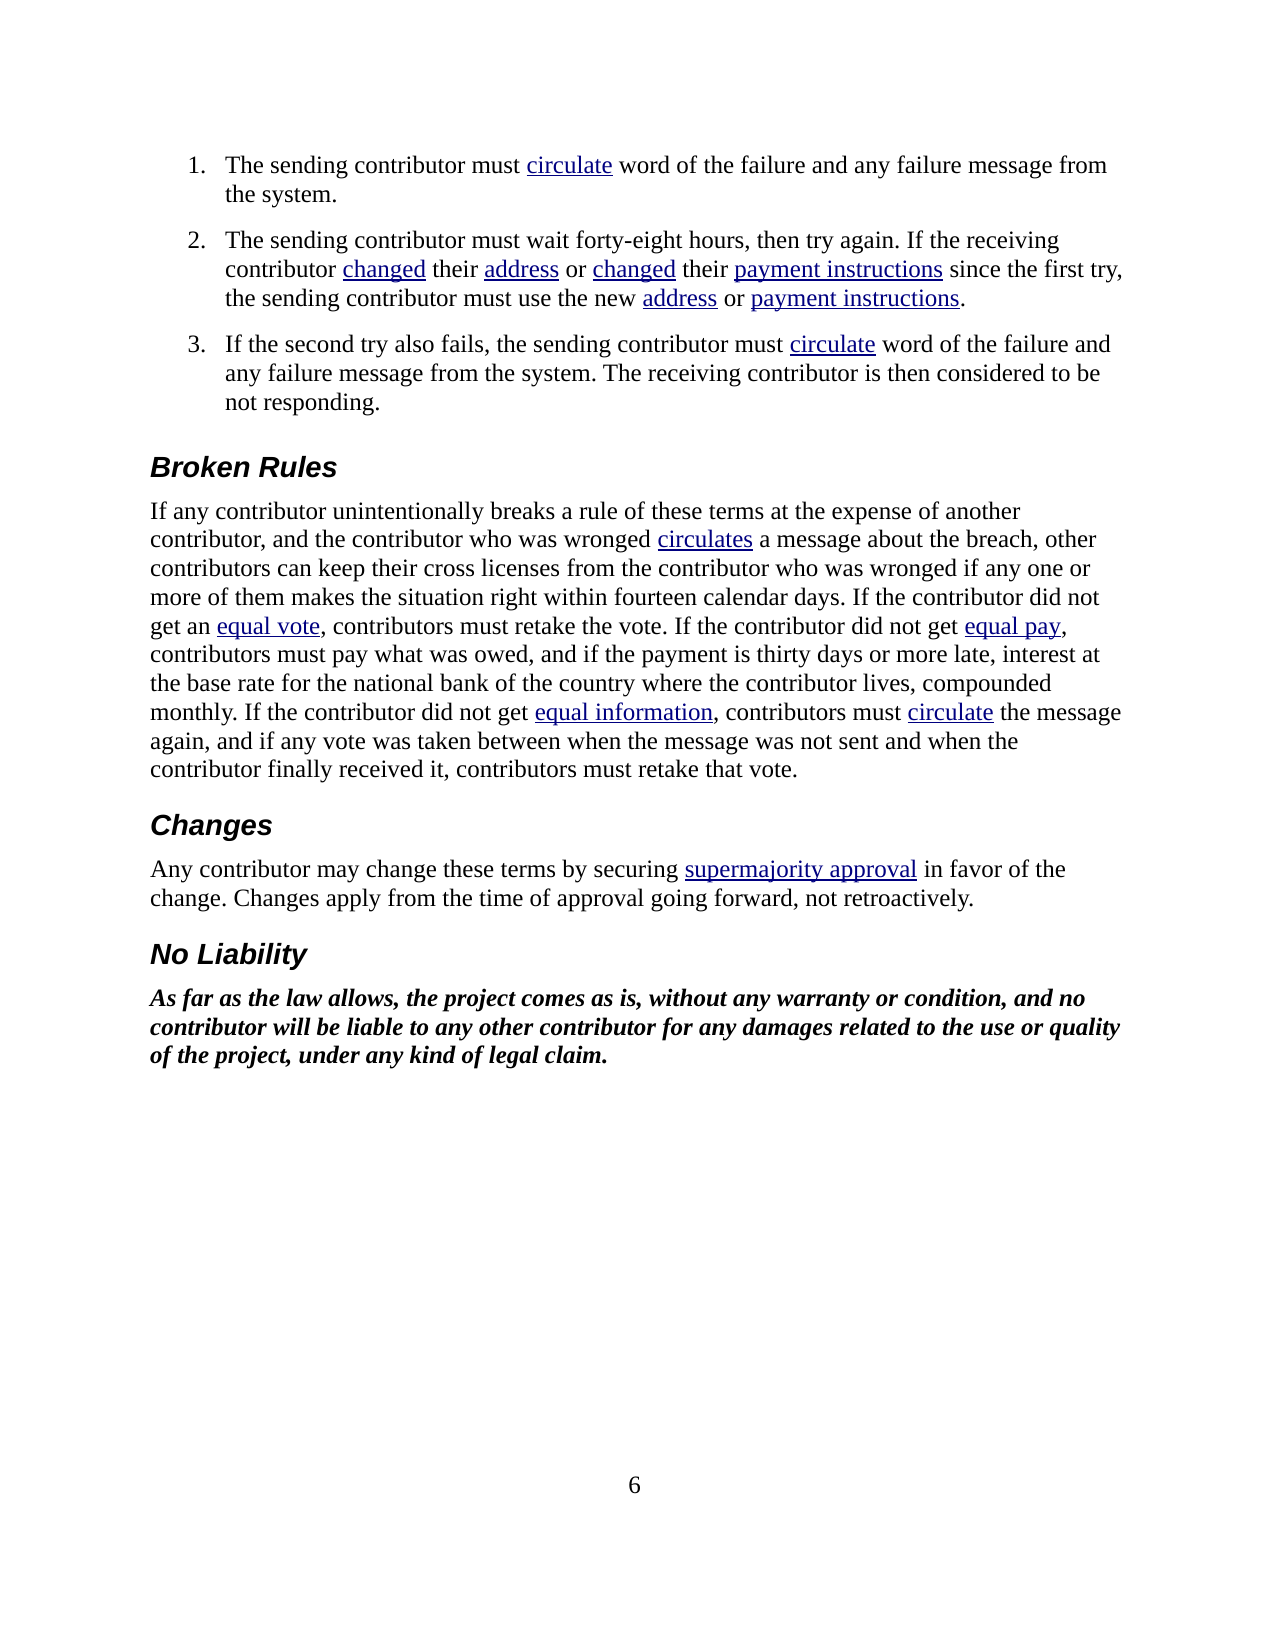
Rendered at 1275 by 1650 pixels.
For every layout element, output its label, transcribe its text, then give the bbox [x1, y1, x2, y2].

text If any contributor unintentionally breaks a rule of these terms at the expense of another contributor, and the contributor who was wronged circulates a message about the breach, other contributors can keep their cross licenses from the contributor who was wronged if any one or more of them makes the situation right within fourteen calendar days. If the contributor did not get an equal vote, contributors must retake the vote. If the contributor did not get equal pay, contributors must pay what was owed, and if the payment is thirty days or more late, interest at the base rate for the national bank of the country where the contributor lives, compounded monthly. If the contributor did not get equal information, contributors must circulate the message again, and if any vote was taken between when the message was not sent and when the contributor finally received it, contributors must retake that vote. [150, 496, 1125, 783]
list The sending contributor must circulate word of the failure and any failure message from the system. [187, 150, 1125, 207]
text As far as the law allows, the project comes as is, without any warranty or condition, and no contributor will be liable to any other contributor for any damages related to the use or quality of the project, under any kind of legal claim. [150, 983, 1125, 1069]
subtitle Changes [150, 808, 1125, 842]
subtitle No Liability [150, 937, 1125, 970]
subtitle Broken Rules [150, 450, 1125, 483]
list The sending contributor must wait forty-eight hours, then try again. If the receiving contributor changed their address or changed their payment instructions since the first try, the sending contributor must use the new address or payment instructions. [187, 225, 1125, 312]
text Any contributor may change these terms by securing supermajority approval in favor of the change. Changes apply from the time of approval going forward, not retroactively. [150, 854, 1125, 912]
list If the second try also fails, the sending contributor must circulate word of the failure and any failure message from the system. The receiving contributor is then considered to be not responding. [187, 329, 1125, 416]
